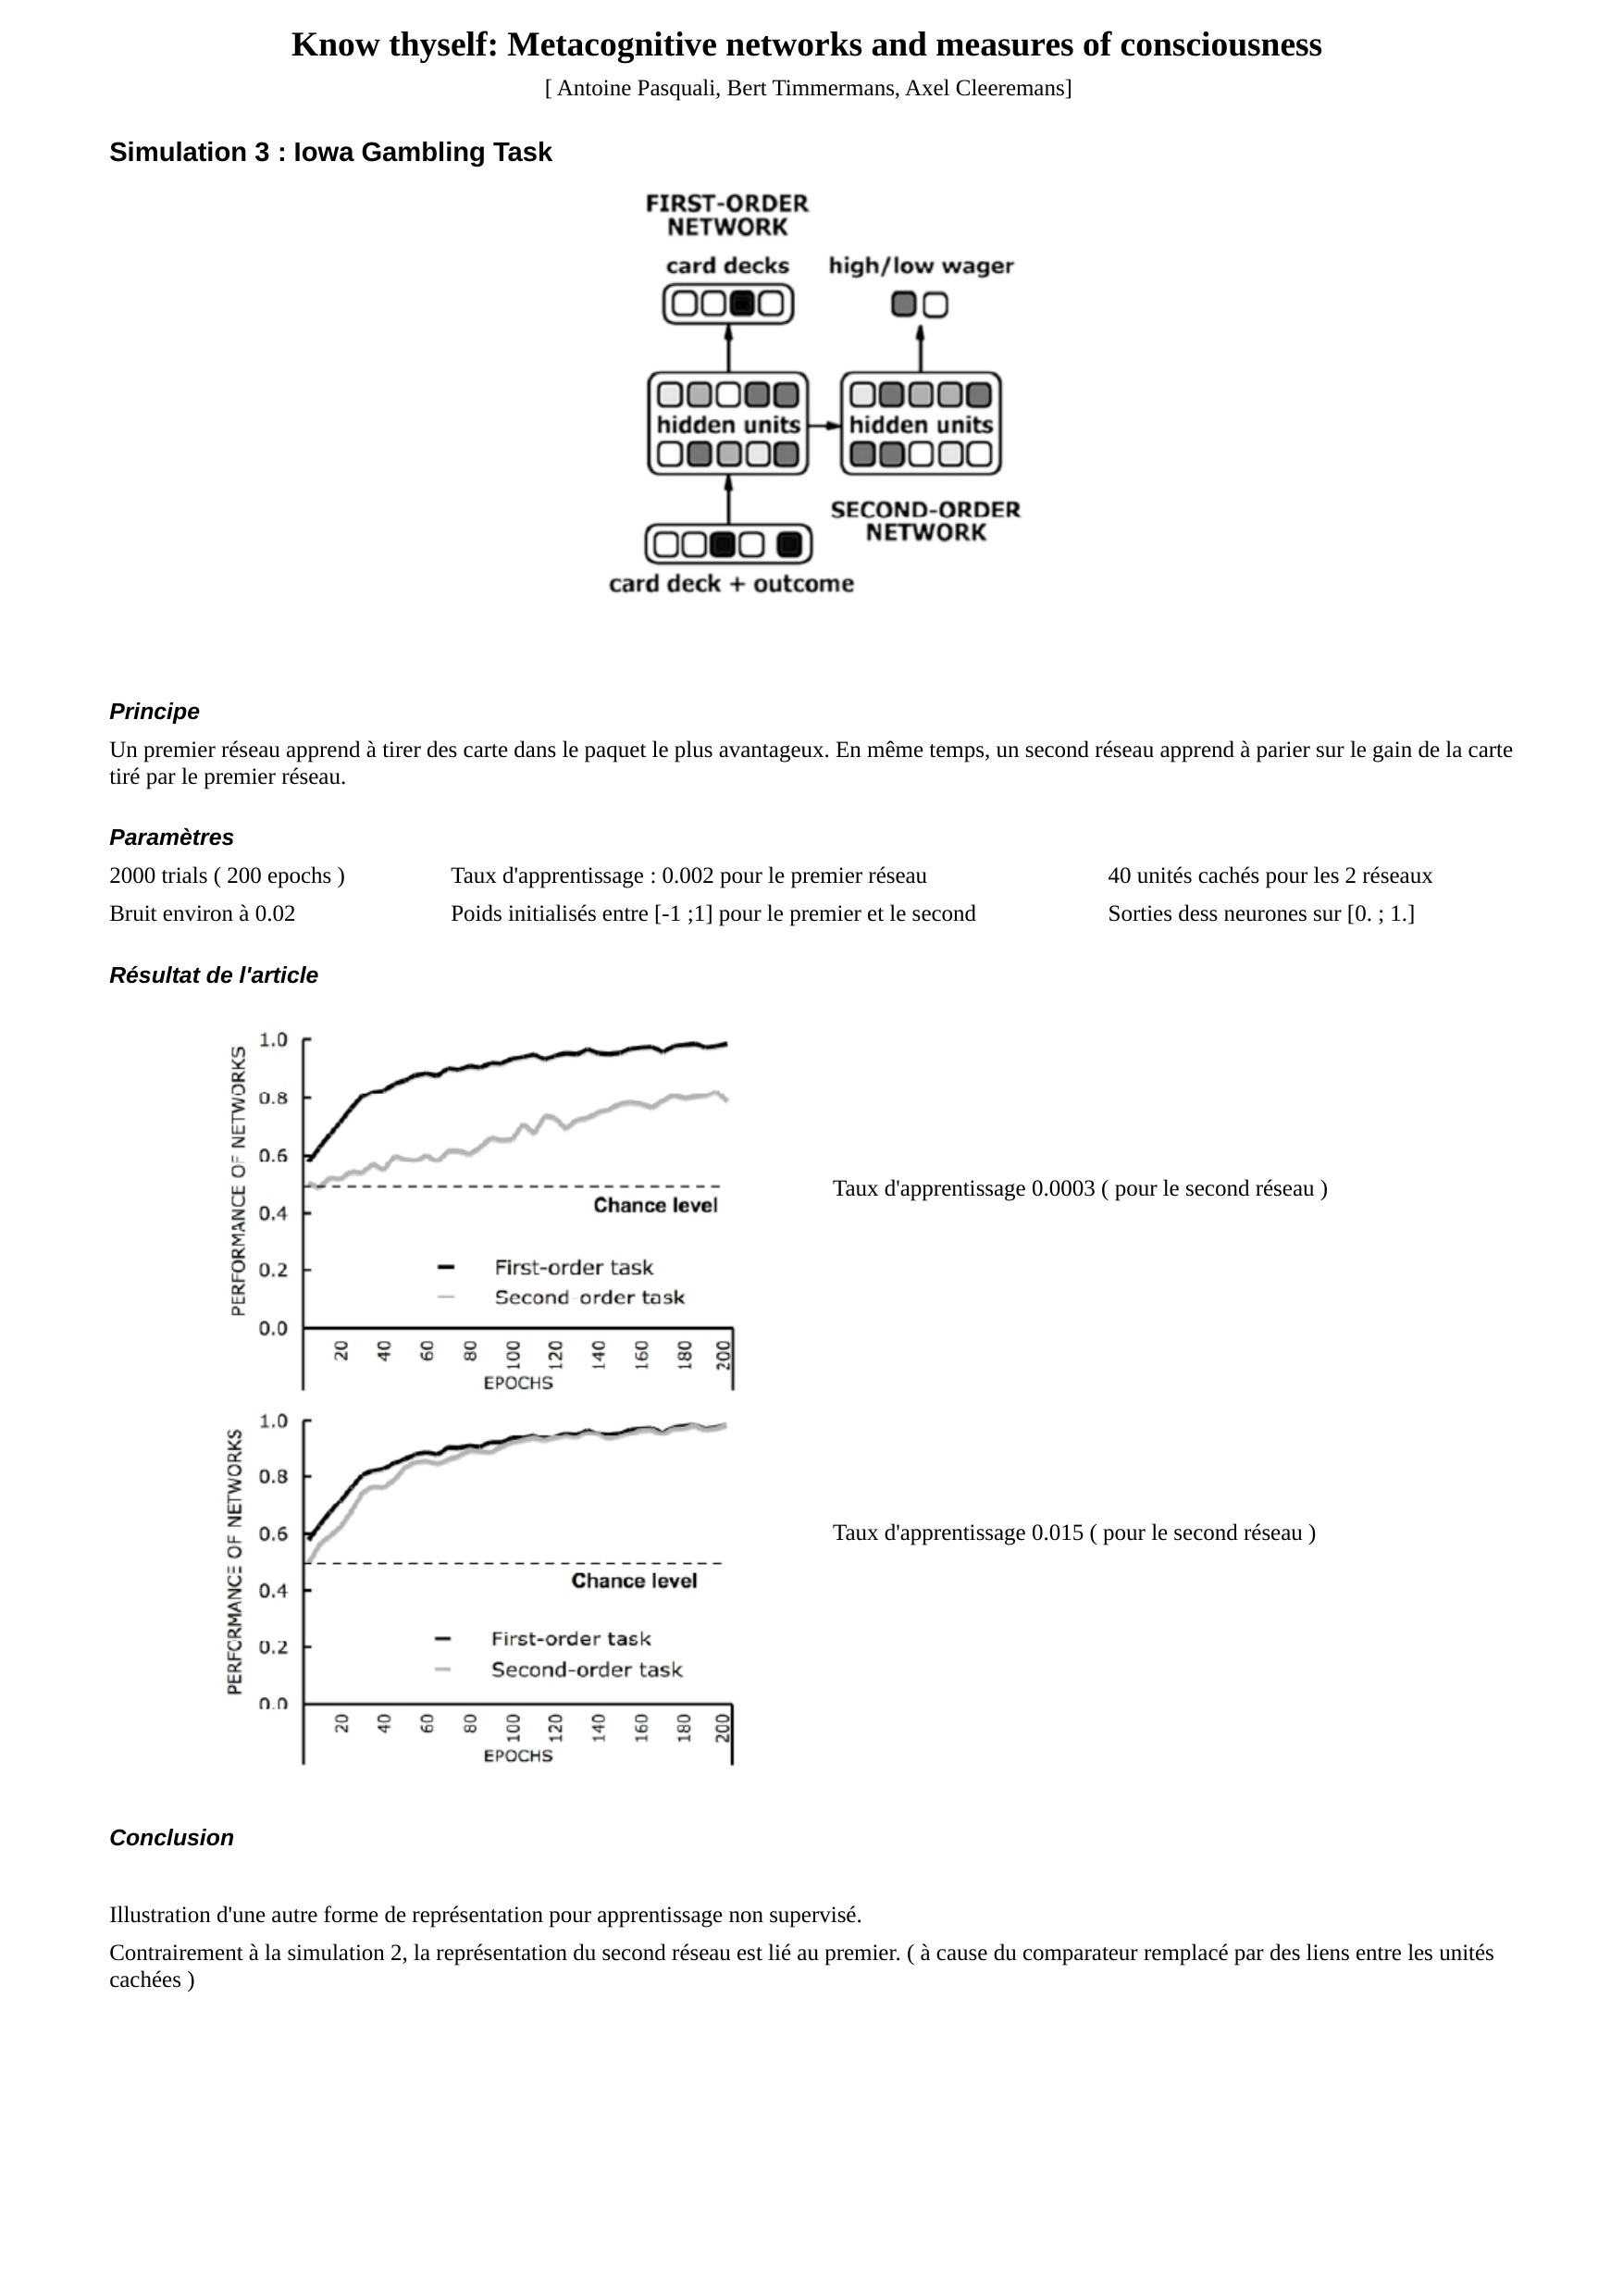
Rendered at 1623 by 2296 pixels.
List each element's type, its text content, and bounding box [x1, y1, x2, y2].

subtitle Know thyself: Metacognitive networks and measures of consciousness [109, 23, 1514, 63]
text Un premier réseau apprend à tirer des carte dans le paquet le plus avantageux. En même temps, un second réseau apprend à parier sur le gain de la carte tiré par le premier réseau. [109, 736, 1514, 789]
subtitle Simulation 3 : Iowa Gambling Task [109, 136, 1514, 167]
picture [592, 178, 1031, 605]
subtitle Conclusion [109, 1824, 1514, 1851]
table_header 2000 trials ( 200 epochs ) [109, 862, 451, 900]
text [ Antoine Pasquali, Bert Timmermans, Axel Cleeremans] [109, 75, 1514, 101]
subtitle Résultat de l'article [109, 962, 1514, 987]
text Illustration d'une autre forme de représentation pour apprentissage non supervisé. [109, 1901, 1514, 1927]
text [178, 1519, 225, 1545]
text Taux d'apprentissage 0.015 ( pour le second réseau ) [764, 1519, 1514, 1545]
text Contrairement à la simulation 2, la représentation du second réseau est lié au premier. ( à cause du comparateur remplacé par des liens entre les unités cachées ) [109, 1939, 1514, 1992]
table_cell Poids initialisés entre [-1 ;1] pour le premier et le second [451, 900, 1108, 938]
table_cell Sorties dess neurones sur [0. ; 1.] [1109, 900, 1513, 938]
picture [225, 1004, 764, 1796]
table_cell Bruit environ à 0.02 [109, 900, 451, 938]
text [178, 1174, 225, 1201]
table_header Taux d'apprentissage : 0.002 pour le premier réseau [451, 862, 1108, 900]
subtitle Principe [109, 698, 1514, 725]
text Taux d'apprentissage 0.0003 ( pour le second réseau ) [764, 1174, 1514, 1201]
subtitle Paramètres [109, 824, 1514, 850]
table_header 40 unités cachés pour les 2 réseaux [1109, 862, 1513, 900]
